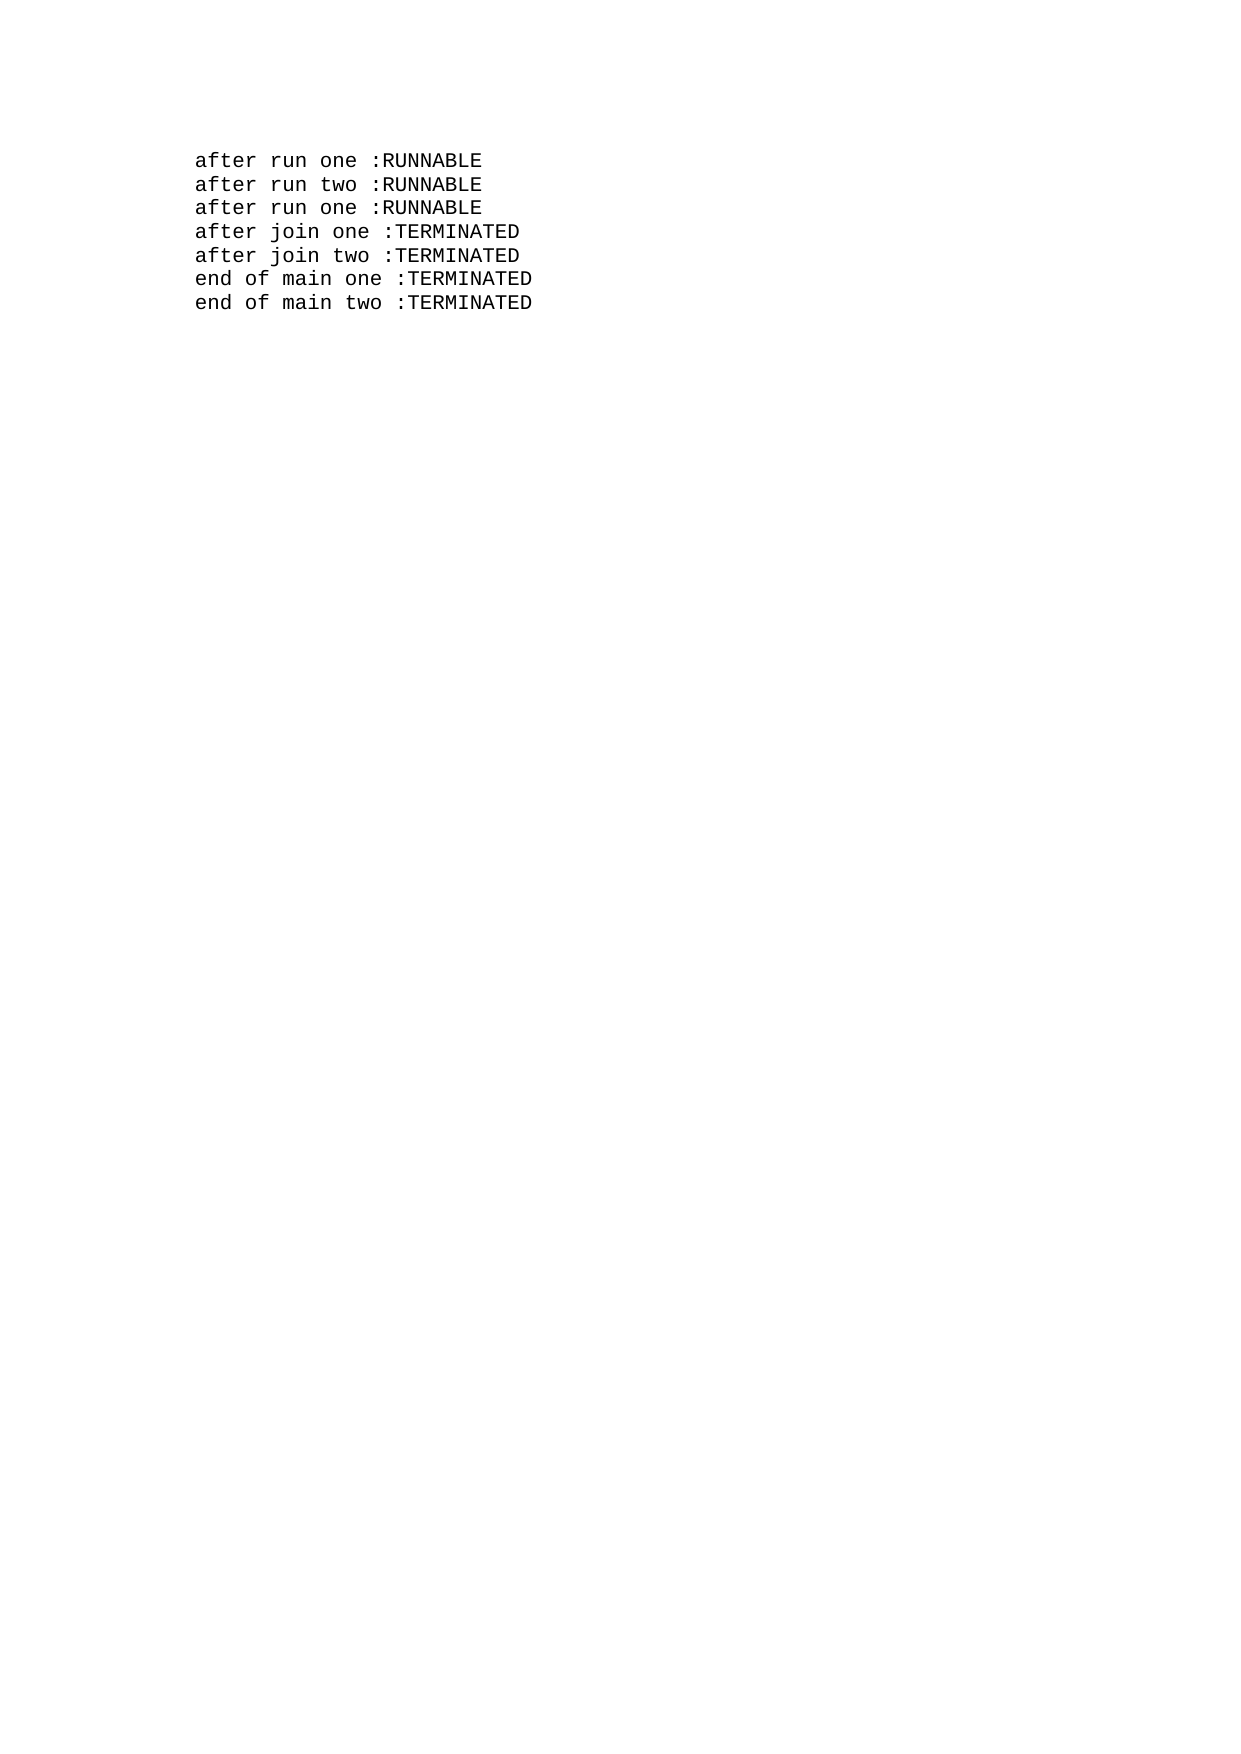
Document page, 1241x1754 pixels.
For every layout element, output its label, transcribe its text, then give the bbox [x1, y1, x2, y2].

text after run one :RUNNABLE [148, 150, 1107, 174]
text after run one :RUNNABLE [148, 197, 1107, 221]
text end of main two :TERMINATED [148, 292, 1107, 316]
text after join two :TERMINATED [148, 244, 1107, 268]
text after run two :RUNNABLE [148, 174, 1107, 197]
text after join one :TERMINATED [148, 221, 1107, 244]
text end of main one :TERMINATED [148, 268, 1107, 292]
